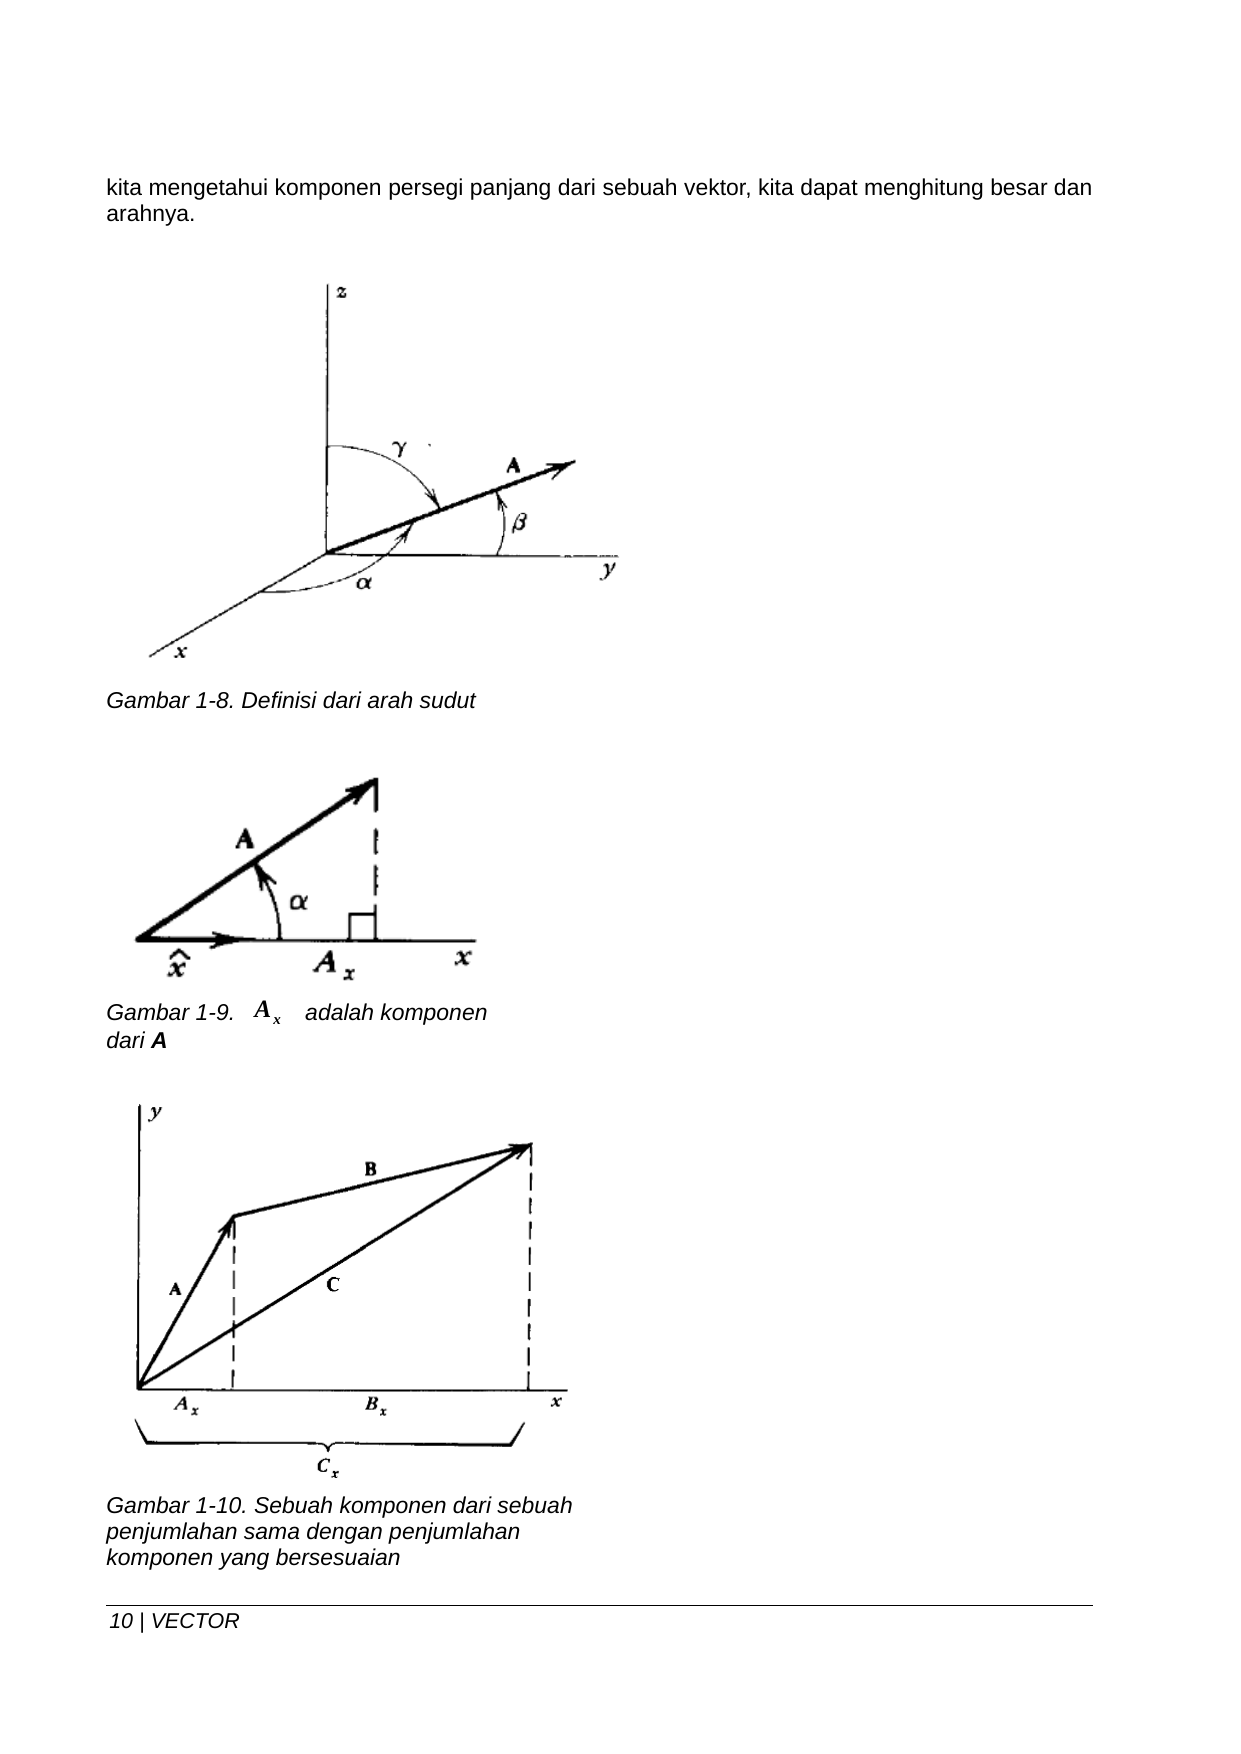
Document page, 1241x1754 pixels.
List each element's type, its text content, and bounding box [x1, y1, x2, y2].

picture [106, 1080, 582, 1492]
text Gambar 1-10. Sebuah komponen dari sebuah penjumlahan sama dengan penjumlahan komponen yang bersesuaian [106, 1492, 582, 1571]
picture [106, 739, 499, 996]
text Gambar 1-9. adalah komponen dari A [106, 996, 498, 1054]
text kita mengetahui komponen persegi panjang dari sebuah vektor, kita dapat menghitung besar dan arahnya. [106, 174, 1093, 227]
text Gambar 1-8. Definisi dari arah sudut [106, 687, 626, 713]
picture [106, 253, 626, 687]
